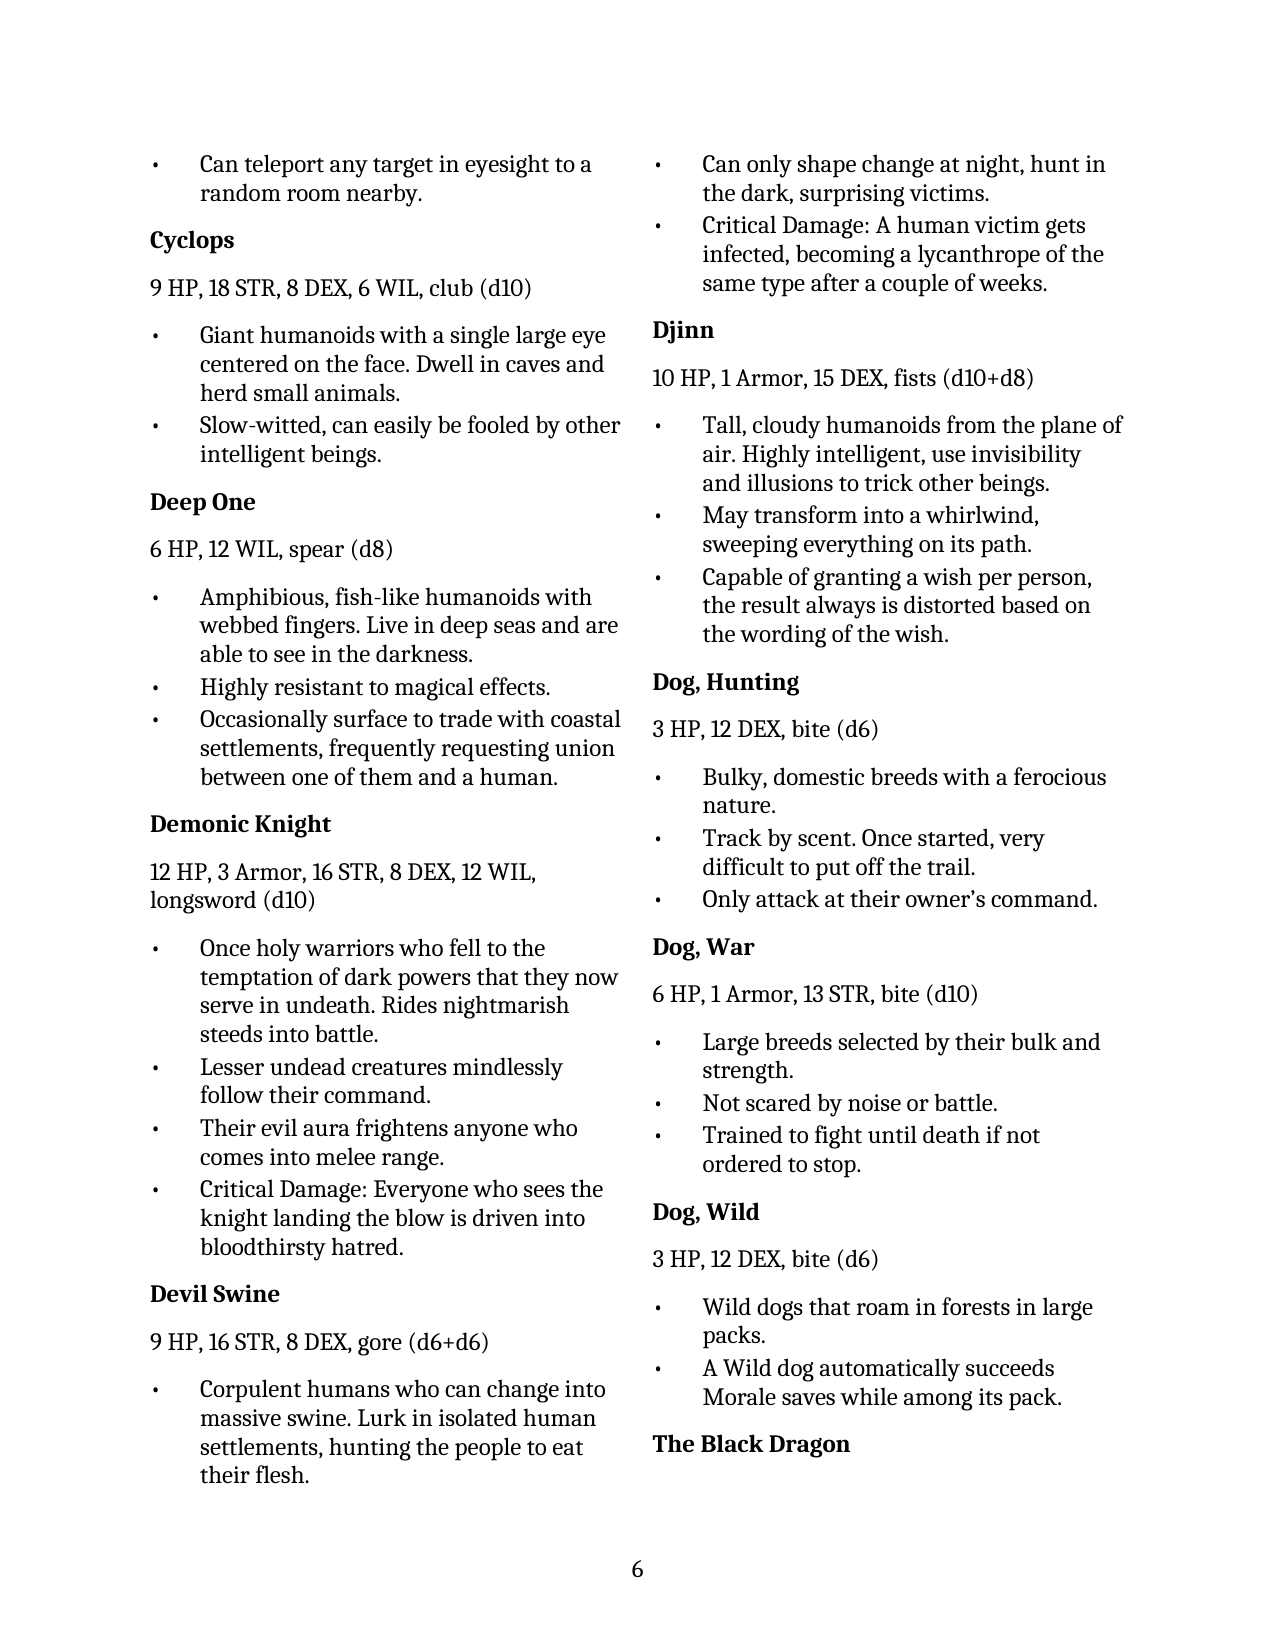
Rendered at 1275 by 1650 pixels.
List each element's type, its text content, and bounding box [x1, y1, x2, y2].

list Bulky, domestic breeds with a ferocious nature. [652, 762, 1125, 820]
text The Black Dragon [652, 1430, 1125, 1459]
text 10 HP, 1 Armor, 15 DEX, fists (d10+d8) [652, 364, 1125, 392]
list Not scared by noise or battle. [652, 1089, 1125, 1117]
list Capable of granting a wish per person, the result always is distorted based on the wording of the wish. [652, 562, 1125, 649]
list Can only shape change at night, hunt in the dark, surprising victims. [652, 150, 1125, 207]
text Djinn [652, 316, 1125, 345]
list Their evil aura frightens anyone who comes into melee range. [150, 1114, 622, 1171]
list Slow-witted, can easily be fooled by other intelligent beings. [150, 411, 622, 469]
list Highly resistant to magical effects. [150, 672, 622, 701]
text Demonic Knight [150, 810, 622, 839]
text Dog, War [652, 932, 1125, 961]
list Tall, cloudy humanoids from the plane of air. Highly intelligent, use invisibility and illusions to trick other beings. [652, 411, 1125, 497]
list Only attack at their owner’s command. [652, 885, 1125, 914]
list Can teleport any target in eyesight to a random room nearby. [150, 150, 622, 207]
text 9 HP, 16 STR, 8 DEX, gore (d6+d6) [150, 1327, 622, 1356]
list Corpulent humans who can change into massive swine. Lurk in isolated human settlements, hunting the people to eat their flesh. [150, 1375, 622, 1490]
text Dog, Wild [652, 1197, 1125, 1226]
list Trained to fight until death if not ordered to stop. [652, 1121, 1125, 1179]
text 12 HP, 3 Armor, 16 STR, 8 DEX, 12 WIL, longsword (d10) [150, 857, 622, 915]
list Critical Damage: A human victim gets infected, becoming a lycanthrope of the same type after a couple of weeks. [652, 211, 1125, 297]
list Track by scent. Once started, very difficult to put off the trail. [652, 824, 1125, 881]
text 3 HP, 12 DEX, bite (d6) [652, 1245, 1125, 1274]
list May transform into a whirlwind, sweeping everything on its path. [652, 501, 1125, 559]
text 3 HP, 12 DEX, bite (d6) [652, 715, 1125, 744]
text 9 HP, 18 STR, 8 DEX, 6 WIL, club (d10) [150, 274, 622, 302]
text Devil Swine [150, 1280, 622, 1309]
list Critical Damage: Everyone who sees the knight landing the blow is driven into bloodthirsty hatred. [150, 1175, 622, 1261]
text Cyclops [150, 226, 622, 255]
list Large breeds selected by their bulk and strength. [652, 1027, 1125, 1085]
list Wild dogs that roam in forests in large packs. [652, 1292, 1125, 1350]
list A Wild dog automatically succeeds Morale saves while among its pack. [652, 1354, 1125, 1411]
list Occasionally surface to trade with coastal settlements, frequently requesting union between one of them and a human. [150, 705, 622, 791]
list Amphibious, fish-like humanoids with webbed fingers. Live in deep seas and are able to see in the darkness. [150, 582, 622, 669]
text 6 HP, 1 Armor, 13 STR, bite (d10) [652, 980, 1125, 1009]
list Once holy warriors who fell to the temptation of dark powers that they now serve in undeath. Rides nightmarish steeds into battle. [150, 934, 622, 1049]
text Dog, Hunting [652, 667, 1125, 696]
list Giant humanoids with a single large eye centered on the face. Dwell in caves and herd small animals. [150, 321, 622, 407]
text 6 HP, 12 WIL, spear (d8) [150, 535, 622, 564]
list Lesser undead creatures mindlessly follow their command. [150, 1052, 622, 1110]
text Deep One [150, 487, 622, 516]
